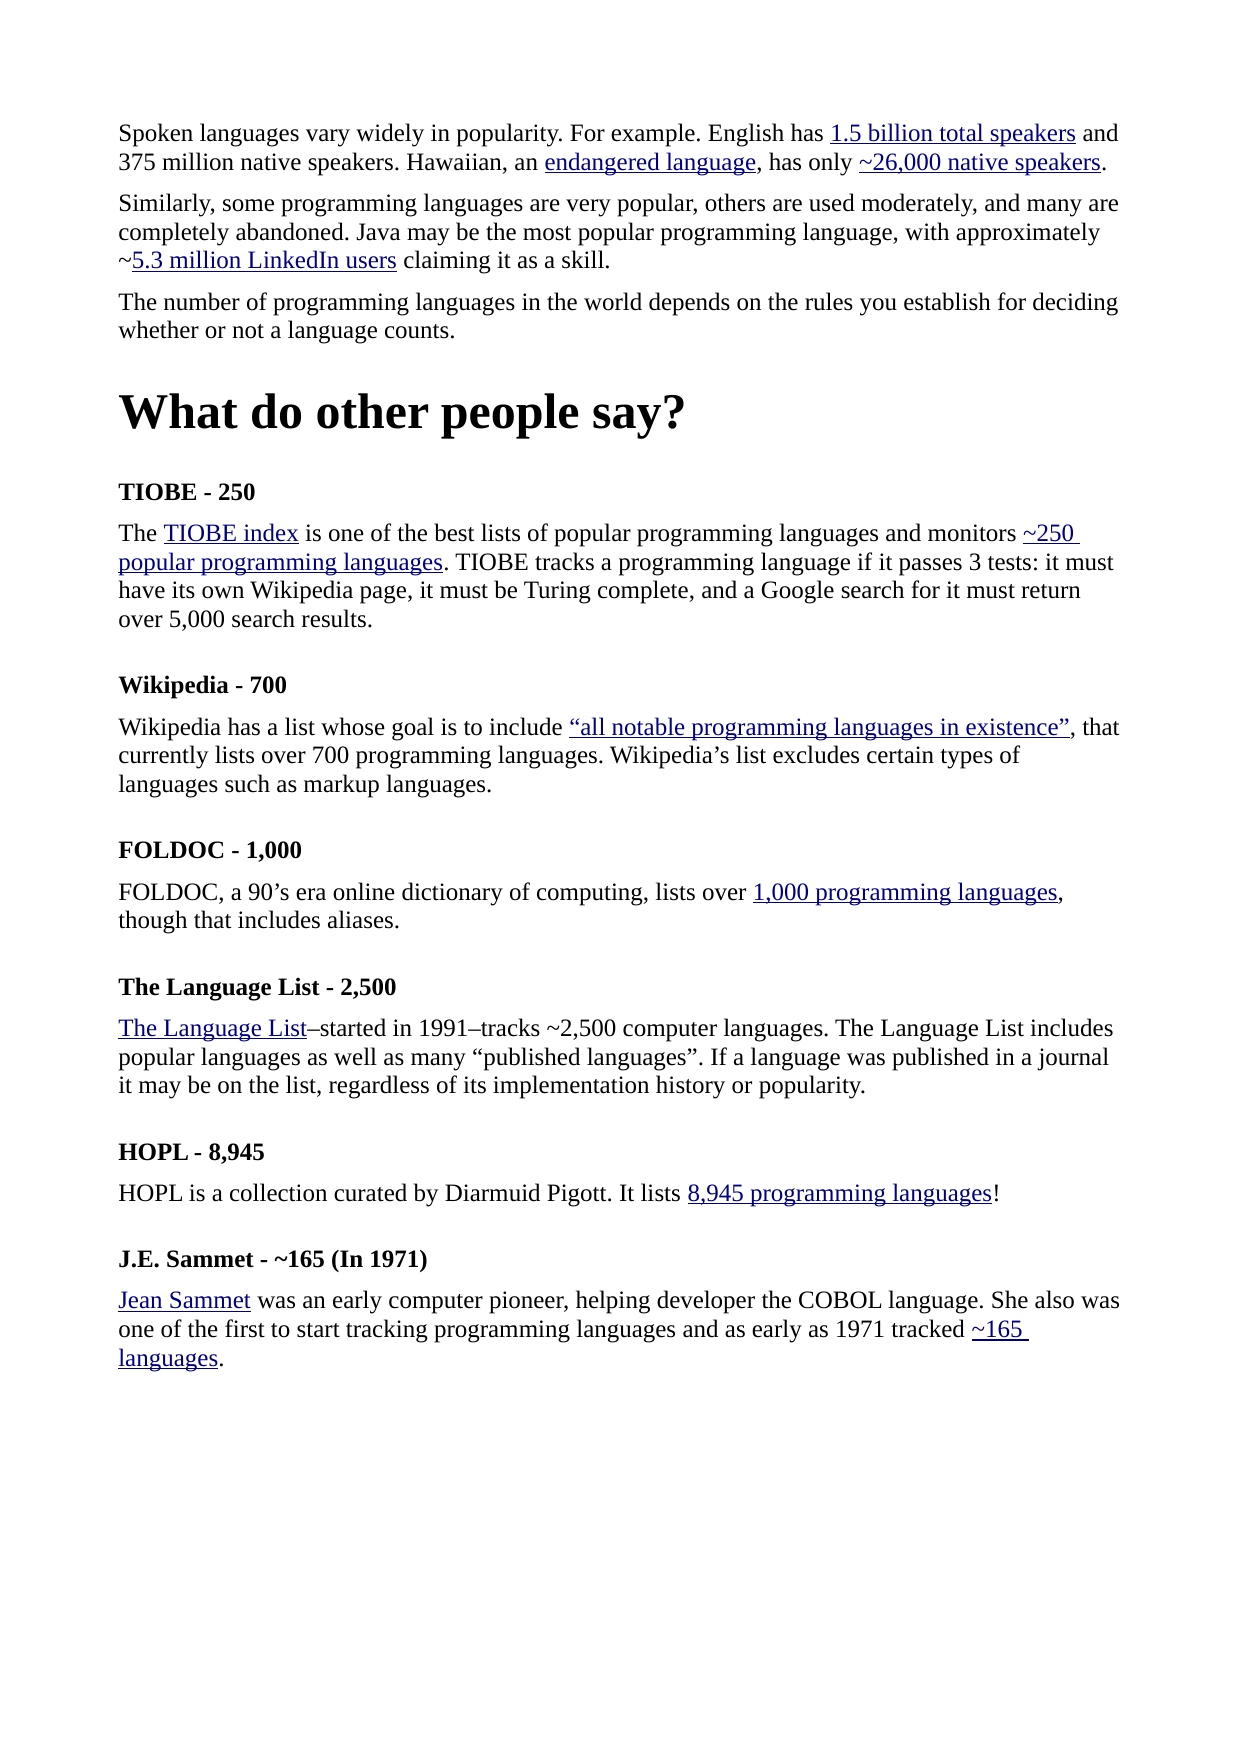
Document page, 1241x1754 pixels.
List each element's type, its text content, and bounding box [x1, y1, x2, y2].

subtitle What do other people say? [118, 382, 1122, 439]
subtitle The Language List - 2,500 [118, 972, 1122, 1001]
text Wikipedia has a list whose goal is to include “all notable programming languages in existence”, that currently lists over 700 programming languages. Wikipedia’s list excludes certain types of languages such as markup languages. [118, 712, 1122, 798]
subtitle Wikipedia - 700 [118, 671, 1122, 699]
text The TIOBE index is one of the best lists of popular programming languages and monitors ~250 popular programming languages. TIOBE tracks a programming language if it passes 3 tests: it must have its own Wikipedia page, it must be Turing complete, and a Google search for it must return over 5,000 search results. [118, 518, 1122, 633]
text FOLDOC, a 90’s era online dictionary of computing, lists over 1,000 programming languages, though that includes aliases. [118, 877, 1122, 934]
text The Language List–started in 1991–tracks ~2,500 computer languages. The Language List includes popular languages as well as many “published languages”. If a language was published in a journal it may be on the list, regardless of its implementation history or popularity. [118, 1013, 1122, 1099]
text Jean Sammet was an early computer pioneer, helping developer the COBOL language. She also was one of the first to start tracking programming languages and as early as 1971 tracked ~165 languages. [118, 1286, 1122, 1372]
text Similarly, some programming languages are very popular, others are used moderately, and many are completely abandoned. Java may be the most popular programming language, with approximately ~5.3 million LinkedIn users claiming it as a skill. [118, 188, 1122, 274]
subtitle FOLDOC - 1,000 [118, 836, 1122, 864]
subtitle TIOBE - 250 [118, 477, 1122, 506]
subtitle HOPL - 8,945 [118, 1137, 1122, 1166]
text HOPL is a collection curated by Diarmuid Pigott. It lists 8,945 programming languages! [118, 1178, 1122, 1207]
text The number of programming languages in the world depends on the rules you establish for deciding whether or not a language counts. [118, 287, 1122, 344]
subtitle J.E. Sammet - ~165 (In 1971) [118, 1244, 1122, 1273]
text Spoken languages vary widely in popularity. For example. English has 1.5 billion total speakers and 375 million native speakers. Hawaiian, an endangered language, has only ~26,000 native speakers. [118, 118, 1122, 176]
